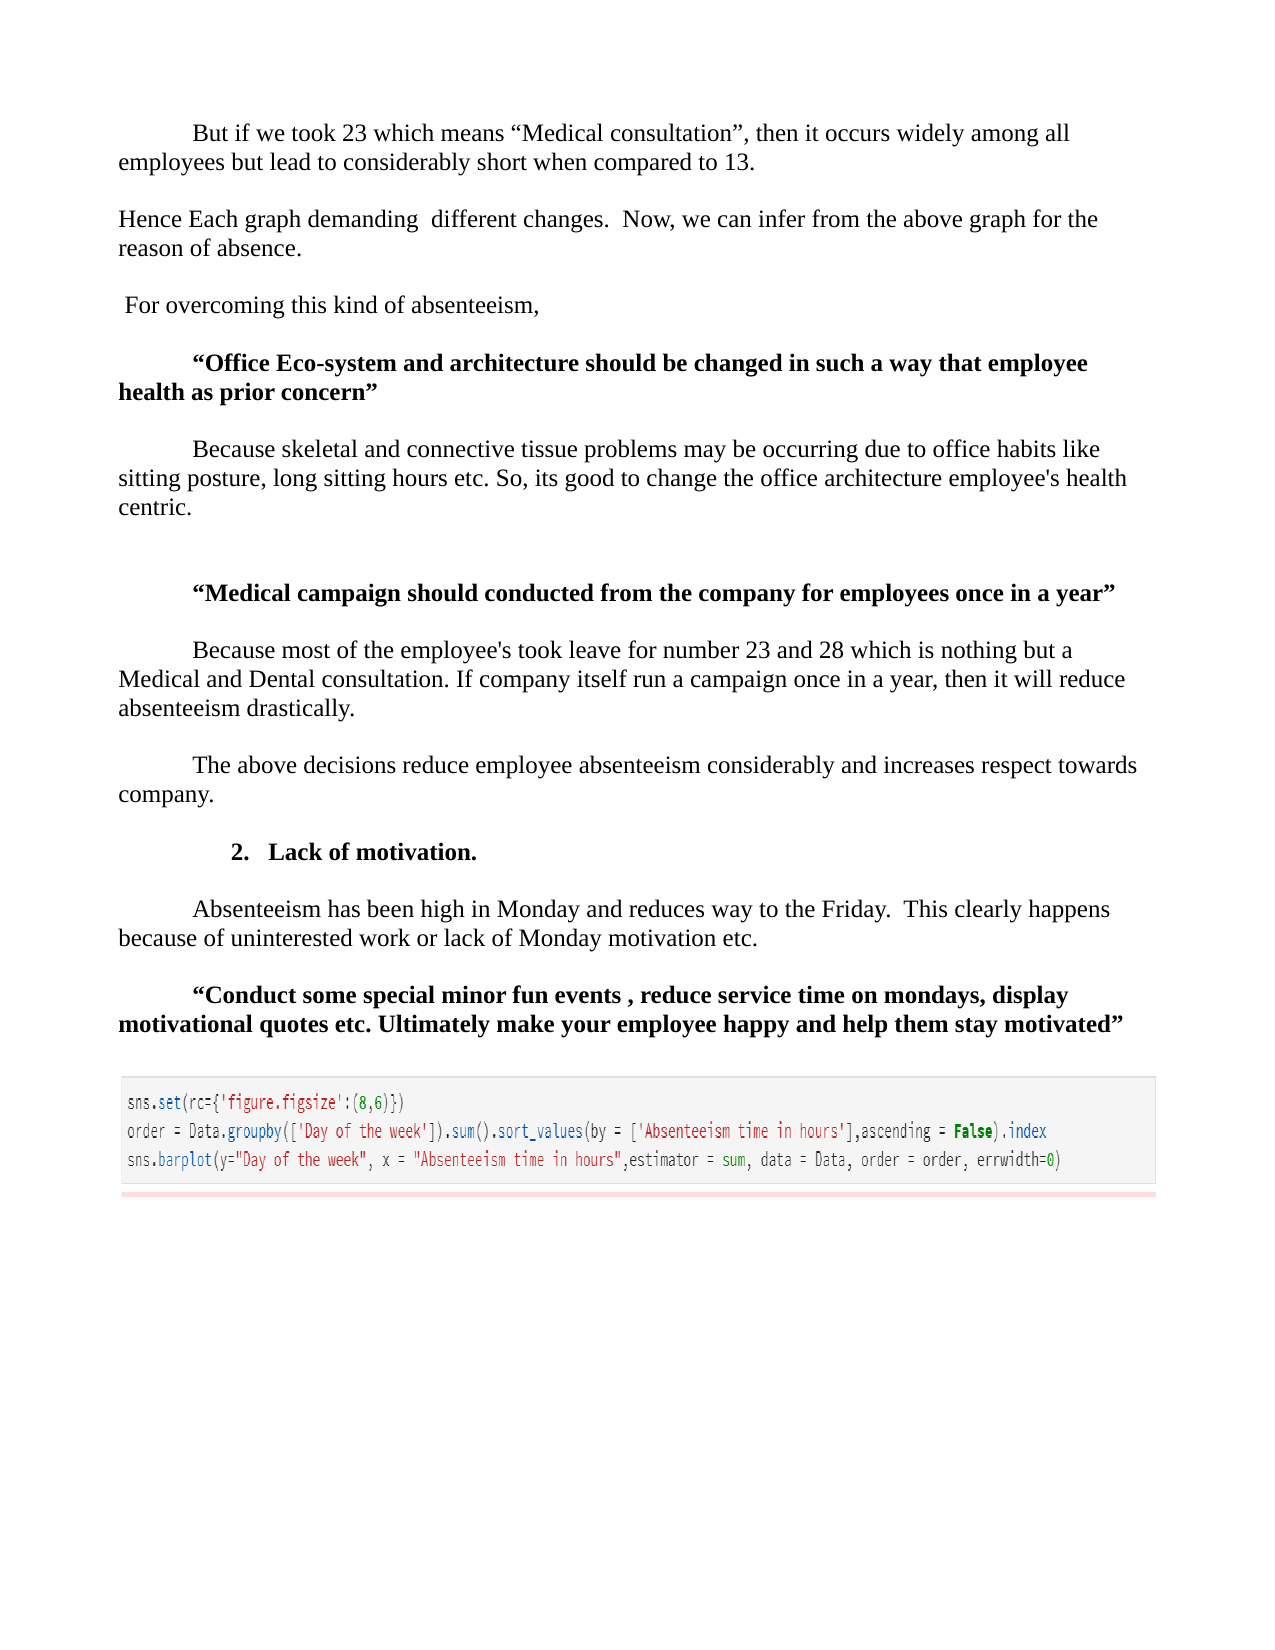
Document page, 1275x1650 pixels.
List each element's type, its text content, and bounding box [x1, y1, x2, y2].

text For overcoming this kind of absenteeism, [118, 291, 1157, 319]
text “Office Eco-system and architecture should be changed in such a way that employee health as prior concern” [118, 348, 1157, 406]
text Because skeletal and connective tissue problems may be occurring due to office habits like sitting posture, long sitting hours etc. So, its good to change the office architecture employee's health centric. [118, 434, 1157, 521]
text “Medical campaign should conducted from the company for employees once in a year” [118, 578, 1157, 607]
text Absenteeism has been high in Monday and reduces way to the Friday. This clearly happens because of uninterested work or lack of Monday motivation etc. [118, 894, 1157, 952]
text The above decisions reduce employee absenteeism considerably and increases respect towards company. [118, 751, 1157, 808]
list Lack of motivation. [231, 837, 1157, 866]
text But if we took 23 which means “Medical consultation”, then it occurs widely among all employees but lead to considerably short when compared to 13. [118, 118, 1157, 176]
picture [118, 1066, 1157, 1197]
text Hence Each graph demanding different changes. Now, we can infer from the above graph for the reason of absence. [118, 204, 1157, 262]
text Because most of the employee's took leave for number 23 and 28 which is nothing but a Medical and Dental consultation. If company itself run a campaign once in a year, then it will reduce absenteeism drastically. [118, 636, 1157, 722]
text “Conduct some special minor fun events , reduce service time on mondays, display motivational quotes etc. Ultimately make your employee happy and help them stay motivated” [118, 981, 1157, 1038]
